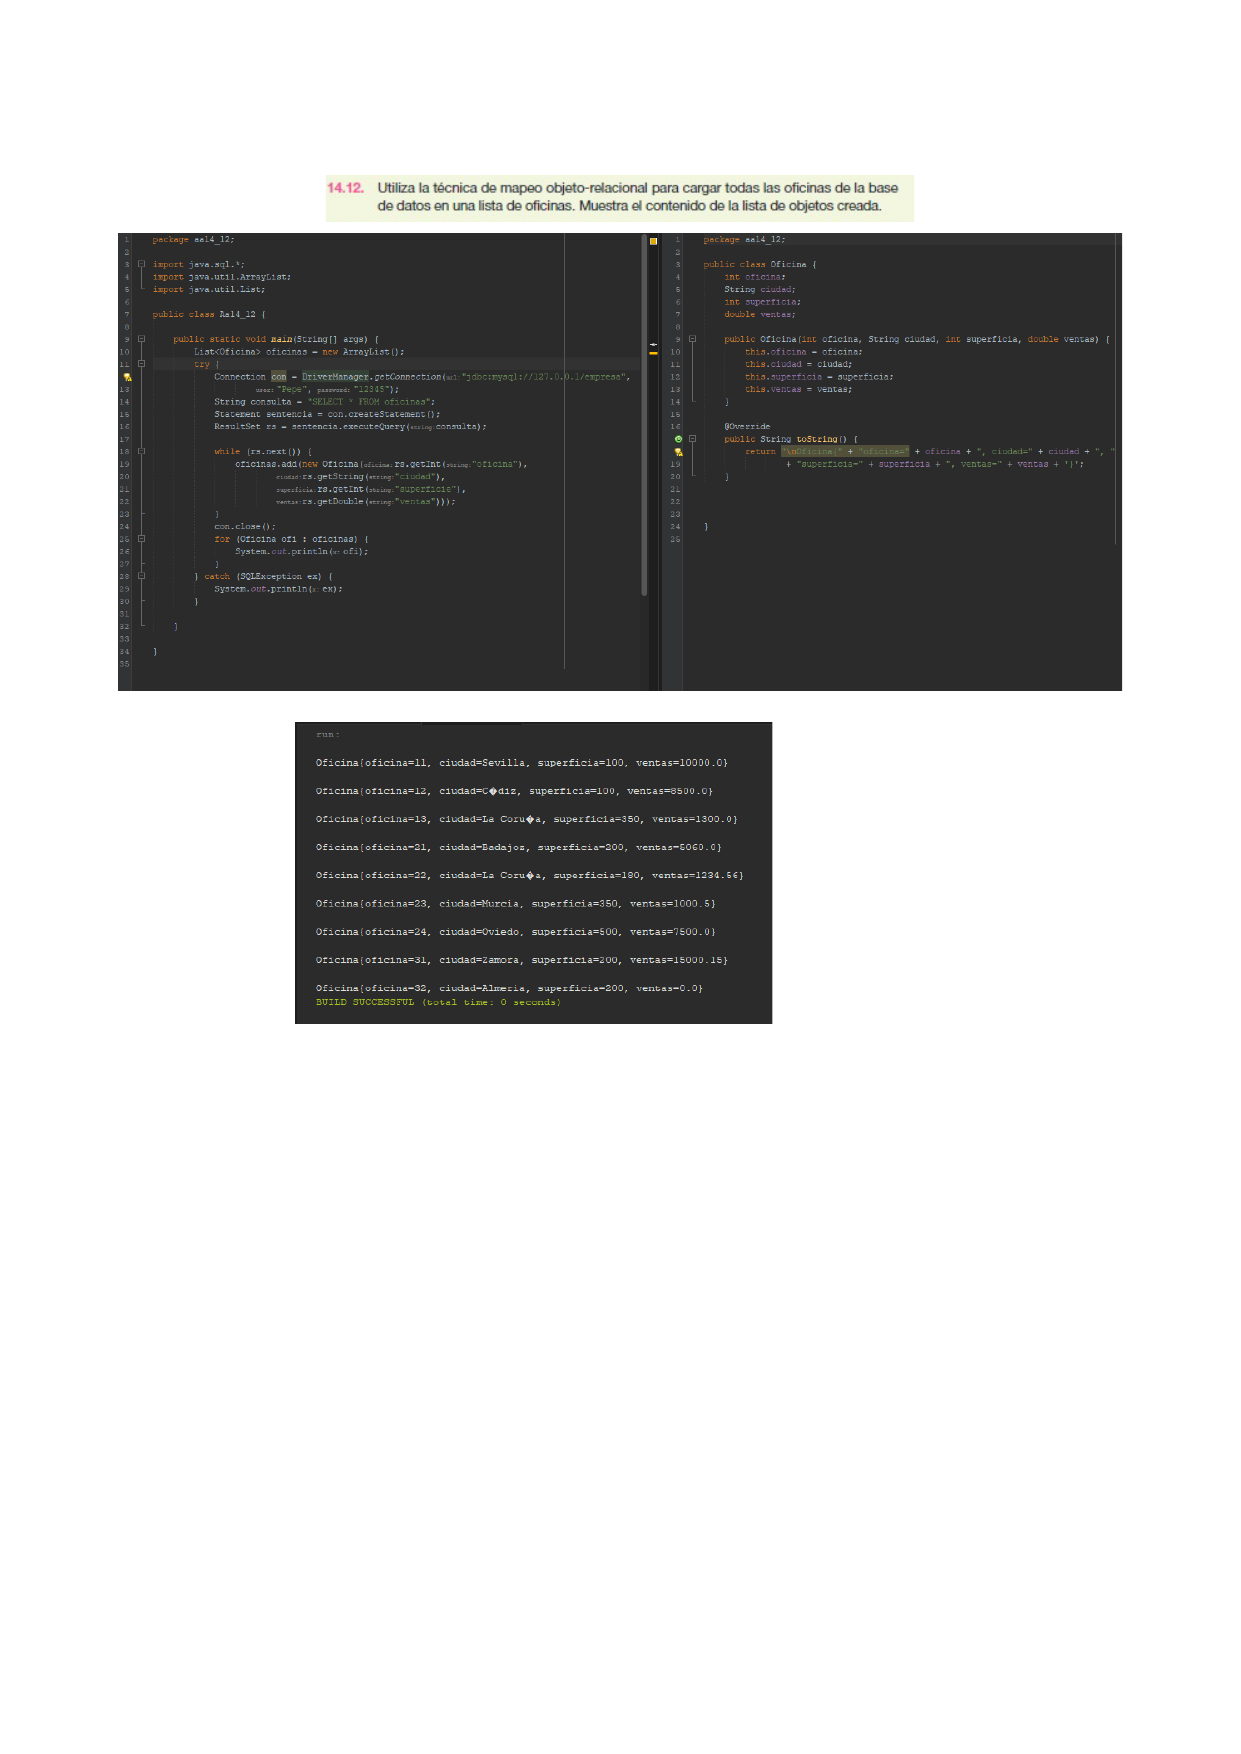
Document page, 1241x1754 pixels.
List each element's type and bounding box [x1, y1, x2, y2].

picture [295, 722, 773, 1024]
picture [325, 175, 915, 222]
picture [118, 233, 1123, 691]
